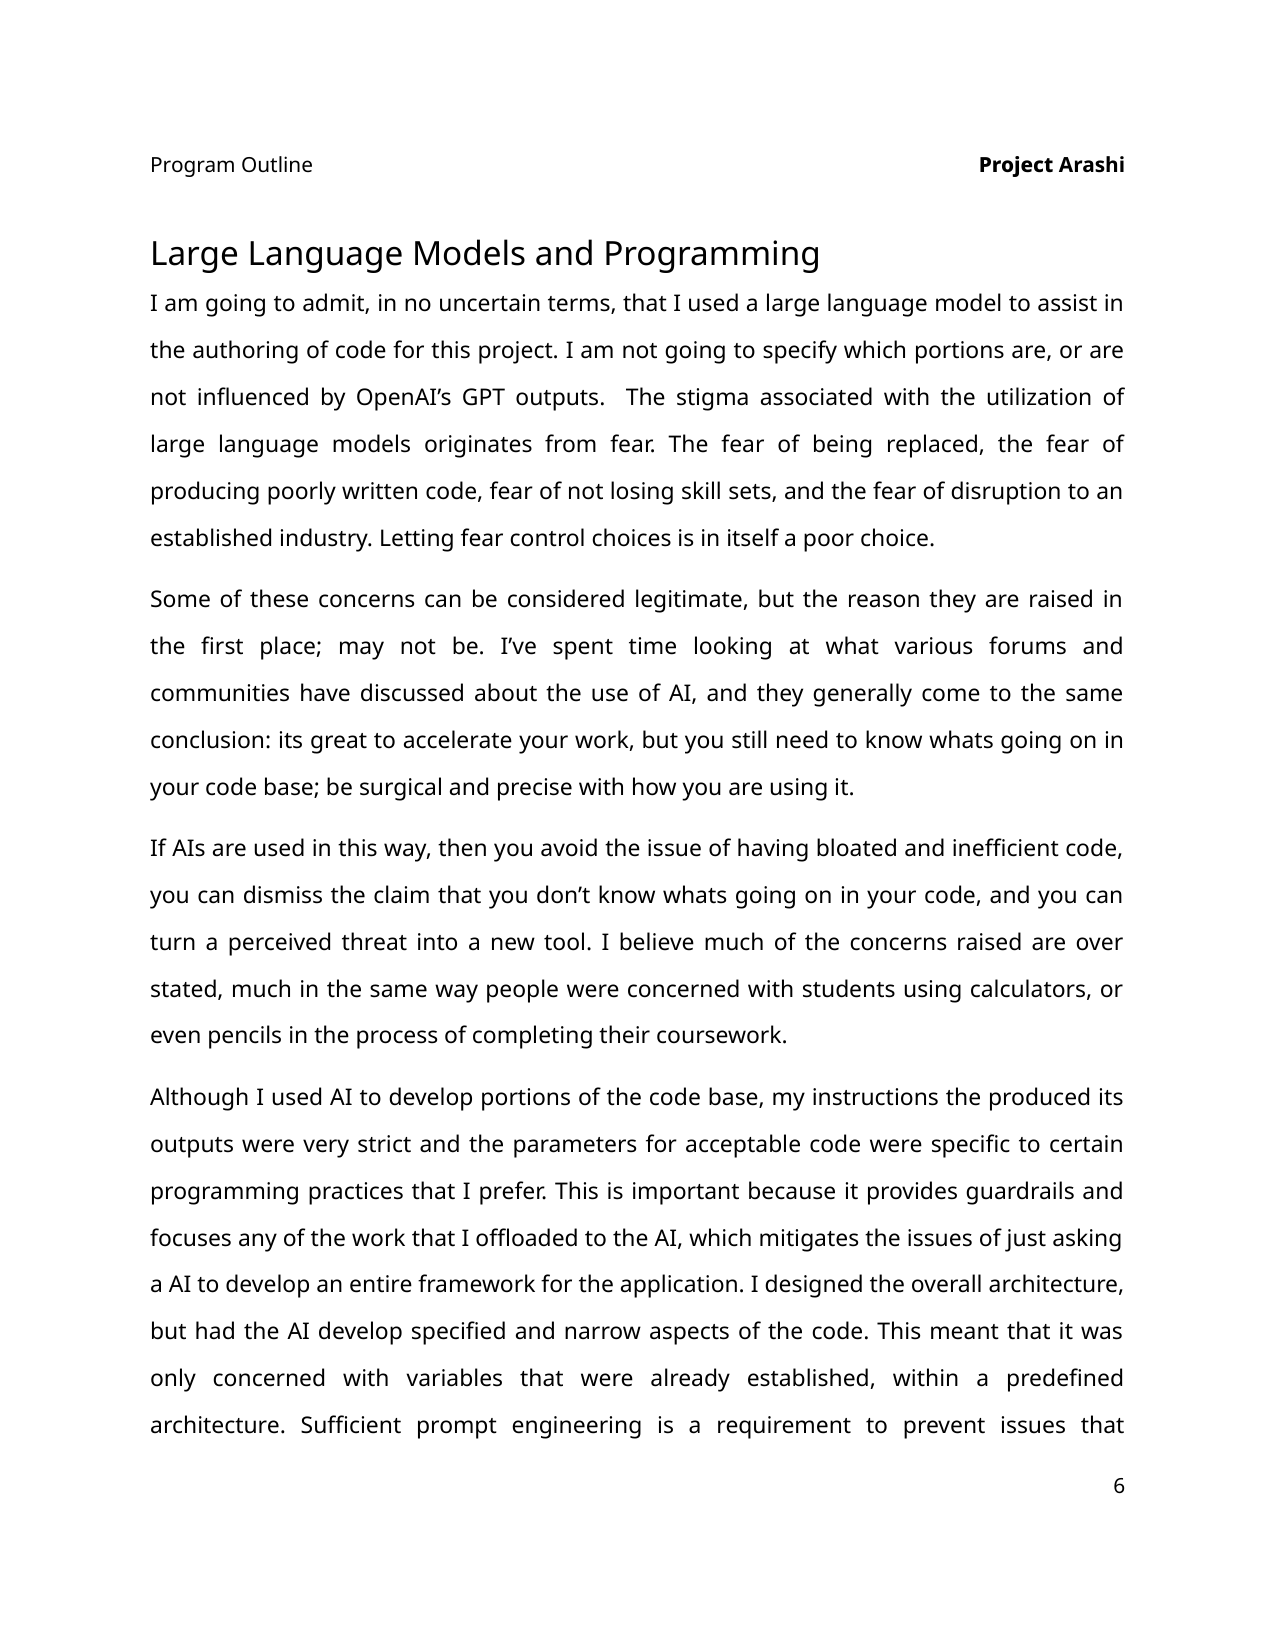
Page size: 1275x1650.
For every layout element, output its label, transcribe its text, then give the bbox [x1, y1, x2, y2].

subtitle Large Language Models and Programming [150, 229, 1125, 275]
text If AIs are used in this way, then you avoid the issue of having bloated and inefficient code, you can dismiss the claim that you don’t know whats going on in your code, and you can turn a perceived threat into a new tool. I believe much of the concerns raised are over stated, much in the same way people were concerned with students using calculators, or even pencils in the process of completing their coursework. [150, 832, 1125, 1051]
text Some of these concerns can be considered legitimate, but the reason they are raised in the first place; may not be. I’ve spent time looking at what various forums and communities have discussed about the use of AI, and they generally come to the same conclusion: its great to accelerate your work, but you still need to know whats going on in your code base; be surgical and precise with how you are using it. [150, 583, 1125, 802]
text I am going to admit, in no uncertain terms, that I used a large language model to assist in the authoring of code for this project. I am not going to specify which portions are, or are not influenced by OpenAI’s GPT outputs. The stigma associated with the utilization of large language models originates from fear. The fear of being replaced, the fear of producing poorly written code, fear of not losing skill sets, and the fear of disruption to an established industry. Letting fear control choices is in itself a poor choice. [150, 287, 1125, 553]
text Although I used AI to develop portions of the code base, my instructions the produced its outputs were very strict and the parameters for acceptable code were specific to certain programming practices that I prefer. This is important because it provides guardrails and focuses any of the work that I offloaded to the AI, which mitigates the issues of just asking a AI to develop an entire framework for the application. I designed the overall architecture, but had the AI develop specified and narrow aspects of the code. This meant that it was only concerned with variables that were already established, within a predefined architecture. Sufficient prompt engineering is a requirement to prevent issues that [150, 1081, 1125, 1440]
